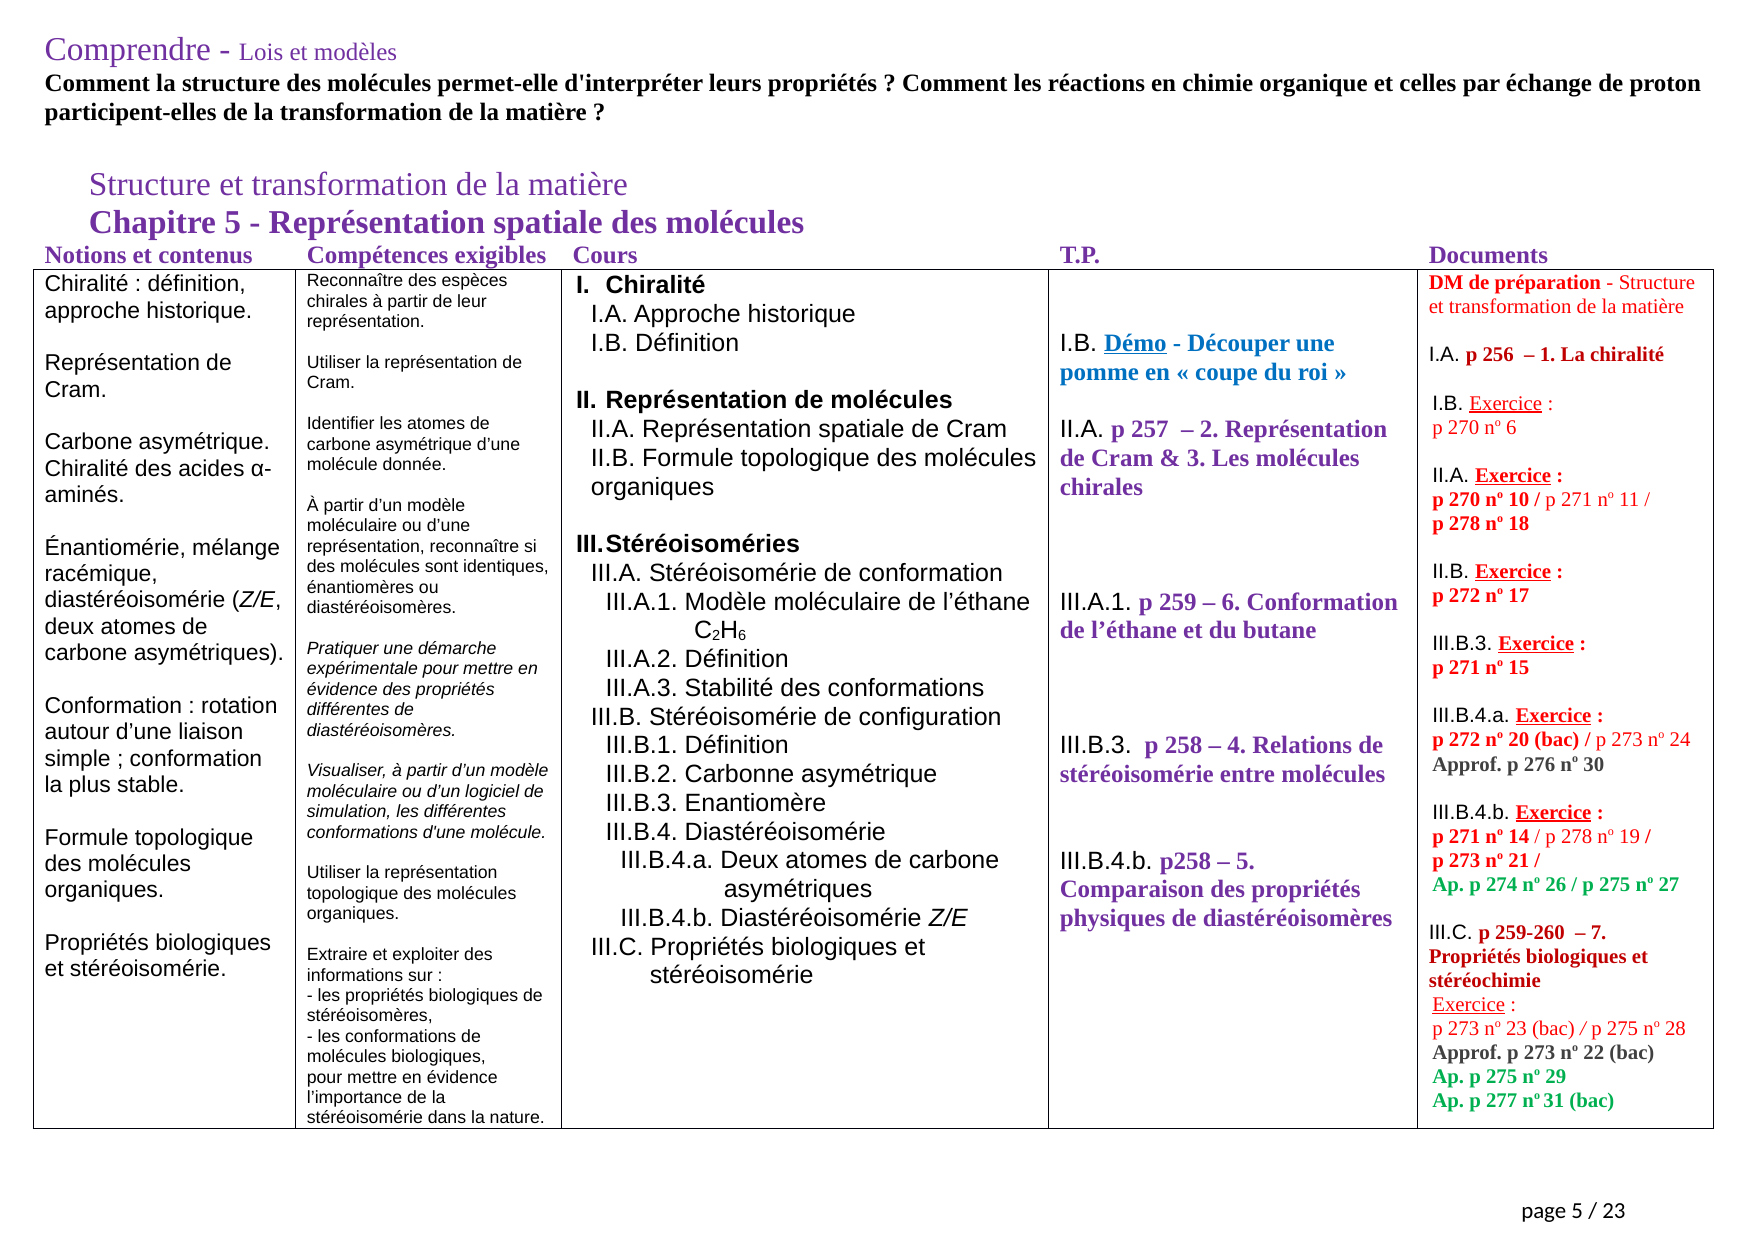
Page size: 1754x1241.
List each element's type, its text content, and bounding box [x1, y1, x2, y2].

table_header Compétences exigibles [295, 240, 561, 269]
table_cell Chiralité I.A. Approche historique I.B. Définition Représentation de molécules II.A. Représentation spatiale de Cram II.B. Formule topologique des molécules organiques Stéréoisoméries III.A. Stéréoisomérie de conformation III.A.1. Modèle moléculaire de l’éthane C2H6 III.A.2. Définition III.A.3. Stabilité des conformations III.B. Stéréoisomérie de configuration III.B.1. Définition III.B.2. Carbonne asymétrique III.B.3. Enantiomère III.B.4. Diastéréoisomérie III.B.4.a. Deux atomes de carbone asymétriques III.B.4.b. Diastéréoisomérie Z/E III.C. Propriétés biologiques et stéréoisomérie [562, 270, 1048, 1128]
table_header Notions et contenus [33, 240, 295, 269]
table_header Documents [1417, 240, 1713, 269]
table_header Cours [561, 240, 1048, 269]
table_cell I.B. Démo - Découper une pomme en « coupe du roi » II.A. p 257 – 2. Représentation de Cram & 3. Les molécules chirales III.A.1. p 259 – 6. Conformation de l’éthane et du butane III.B.3. p 258 – 4. Relations de stéréoisomérie entre molécules III.B.4.b. p258 – 5. Comparaison des propriétés physiques de diastéréoisomères [1049, 270, 1417, 1128]
text Structure et transformation de la matière [89, 164, 1728, 202]
text Comprendre - Lois et modèles [44, 29, 1728, 68]
text Chapitre 5 - Représentation spatiale des molécules [89, 202, 1728, 240]
table_cell Reconnaître des espèces chirales à partir de leur représentation. Utiliser la représentation de Cram. Identifier les atomes de carbone asymétrique d’une molécule donnée. À partir d’un modèle moléculaire ou d’une représentation, reconnaître si des molécules sont identiques, énantiomères ou diastéréoisomères. Pratiquer une démarche expérimentale pour mettre en évidence des propriétés différentes de diastéréoisomères. Visualiser, à partir d’un modèle moléculaire ou d’un logiciel de simulation, les différentes conformations d'une molécule. Utiliser la représentation topologique des molécules organiques. Extraire et exploiter des informations sur : - les propriétés biologiques de stéréoisomères, - les conformations de molécules biologiques, pour mettre en évidence l’importance de la stéréoisomérie dans la nature. [296, 270, 561, 1128]
table_cell Chiralité : définition, approche historique. Représentation de Cram. Carbone asymétrique. Chiralité des acides α-aminés. Énantiomérie, mélange racémique, diastéréoisomérie (Z/E, deux atomes de carbone asymétriques). Conformation : rotation autour d’une liaison simple ; conformation la plus stable. Formule topologique des molécules organiques. Propriétés biologiques et stéréoisomérie. [34, 270, 295, 1128]
table_header T.P. [1048, 240, 1417, 269]
table_cell DM de préparation - Structure et transformation de la matière I.A. p 256 – 1. La chiralité I.B. Exercice : p 270 no 6 II.A. Exercice : p 270 no 10 / p 271 no 11 / p 278 no 18 II.B. Exercice : p 272 no 17 III.B.3. Exercice : p 271 no 15 III.B.4.a. Exercice : p 272 no 20 (bac) / p 273 no 24 Approf. p 276 no 30 III.B.4.b. Exercice : p 271 no 14 / p 278 no 19 / p 273 no 21 / Ap. p 274 no 26 / p 275 no 27 III.C. p 259-260 – 7. Propriétés biologiques et stéréochimie Exercice : p 273 no 23 (bac) / p 275 no 28 Approf. p 273 no 22 (bac) Ap. p 275 no 29 Ap. p 277 no 31 (bac) [1418, 270, 1713, 1128]
text Comment la structure des molécules permet-elle d'interpréter leurs propriétés ? Comment les réactions en chimie organique et celles par échange de proton participent-elles de la transformation de la matière ? [44, 68, 1728, 125]
